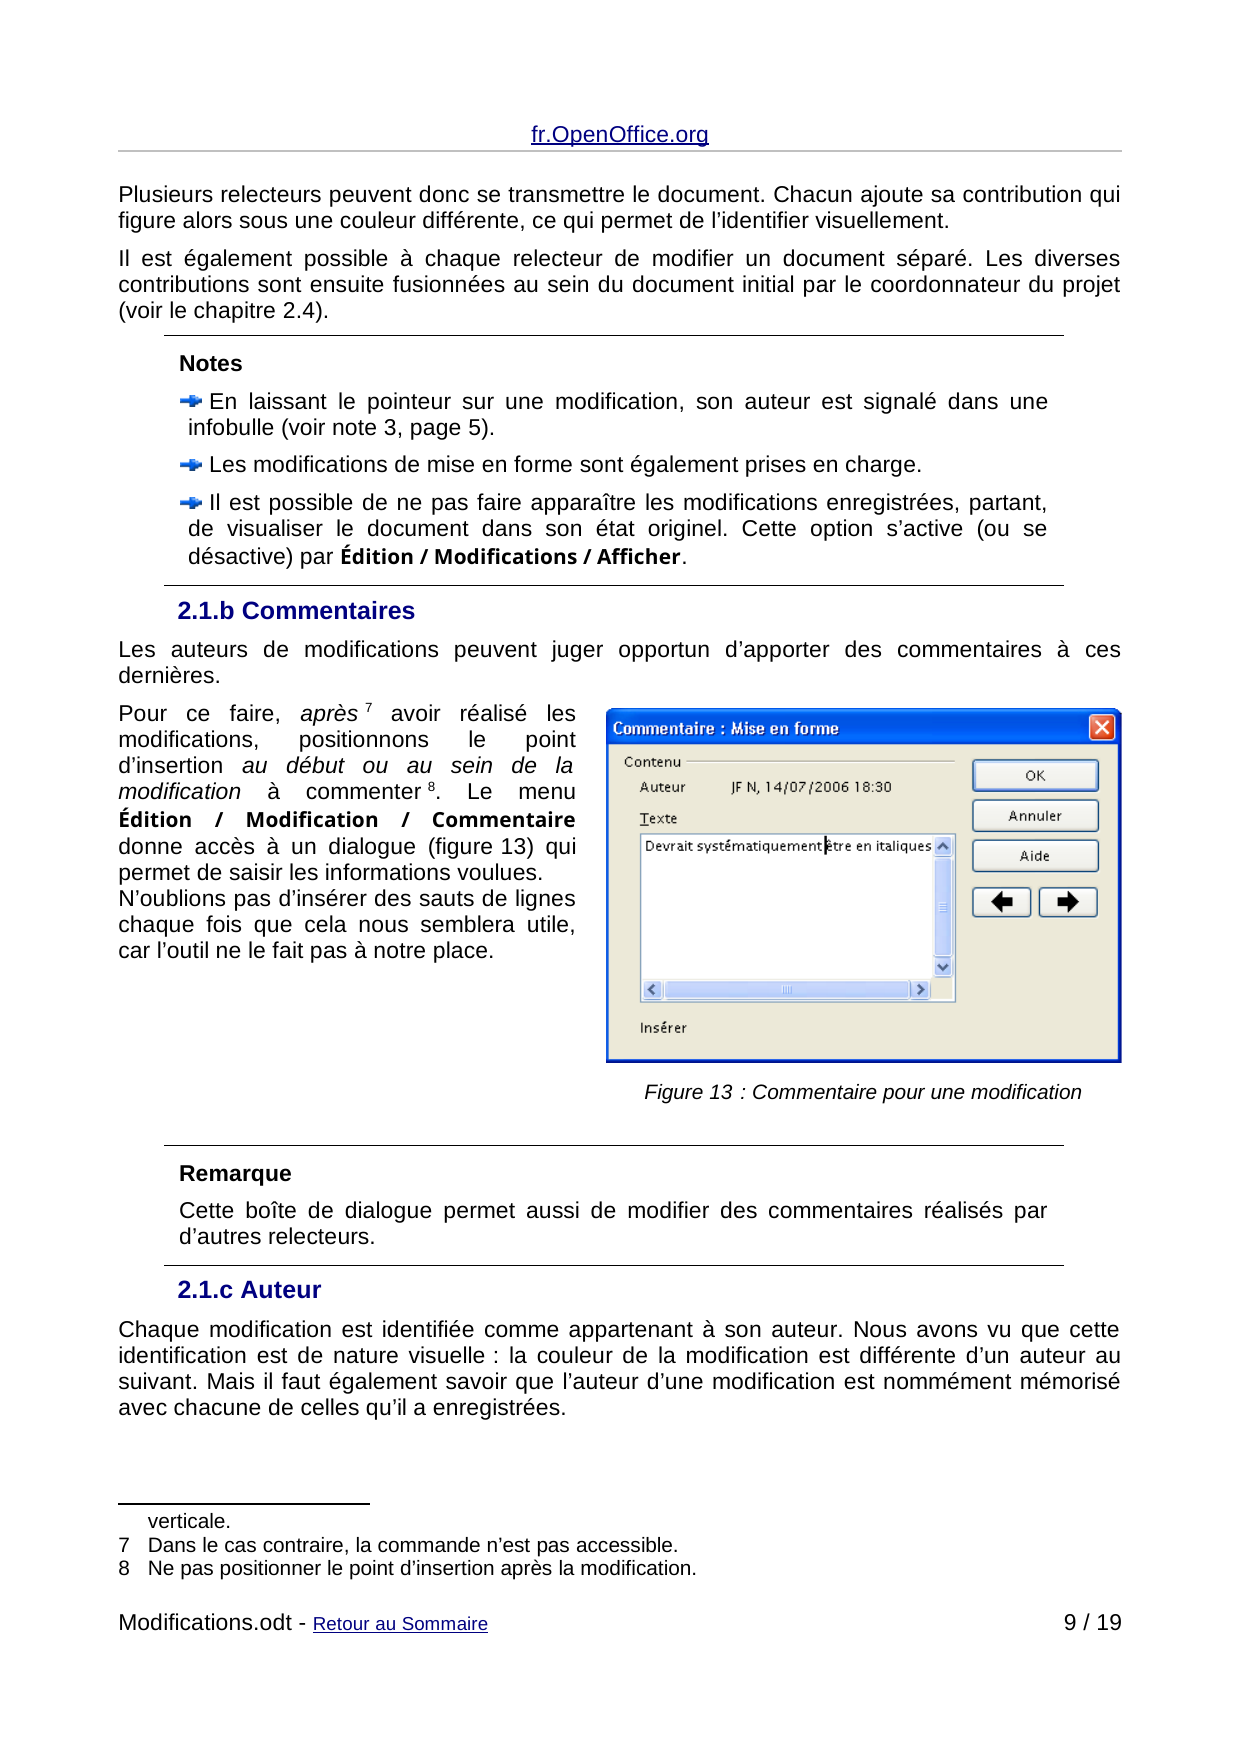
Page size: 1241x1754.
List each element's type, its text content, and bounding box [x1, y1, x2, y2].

text Figure 13 : Commentaire pour une modification [606, 1063, 1122, 1104]
picture [606, 708, 1123, 1063]
list Les modifications de mise en forme sont également prises en charge. [164, 437, 1064, 475]
picture [180, 497, 202, 509]
list En laissant le pointeur sur une modification, son auteur est signalé dans une infobulle (voir note 3, page 5). [164, 373, 1064, 437]
list Il est possible de ne pas faire apparaître les modifications enregistrées, partant, de visualiser le document dans son état originel. Cette option s’active (ou se désactive) par Édition / Modifications / Afficher. [164, 475, 1064, 585]
picture [180, 459, 202, 471]
text Il est également possible à chaque relecteur de modifier un document séparé. Les diverses contributions sont ensuite fusionnées au sein du document initial par le coordonnateur du projet (voir le chapitre 2.4). [118, 245, 1122, 323]
text Cette boîte de dialogue permet aussi de modifier des commentaires réalisés par d’autres relecteurs. [164, 1183, 1064, 1265]
subtitle Auteur [177, 1276, 1122, 1304]
text Ne pas positionner le point d’insertion après la modification. [118, 1557, 1122, 1580]
text Remarque [164, 1146, 1064, 1183]
text Notes [164, 336, 1064, 373]
picture [180, 395, 202, 407]
text Chaque modification est identifiée comme appartenant à son auteur. Nous avons vu que cette identification est de nature visuelle : la couleur de la modification est différente d’un auteur au suivant. Mais il faut également savoir que l’auteur d’une modification est nommément mémorisé avec chacune de celles qu’il a enregistrées. [118, 1316, 1122, 1420]
text Pour ce faire, après avoir réalisé les modifications, positionnons le point d’insertion au début ou au sein de la modification à commenter . Le menu Édition / Modification / Commentaire donne accès à un dialogue (figure 13) qui permet de saisir les informations voulues. N’oublions pas d’insérer des sauts de lignes chaque fois que cela nous semblera utile, car l’outil ne le fait pas à notre place. [118, 701, 1122, 1133]
text verticale. [118, 1510, 1122, 1533]
text Plusieurs relecteurs peuvent donc se transmettre le document. Chacun ajoute sa contribution qui figure alors sous une couleur différente, ce qui permet de l’identifier visuellement. [118, 182, 1122, 234]
text Les auteurs de modifications peuvent juger opportun d’apporter des commentaires à ces dernières. [118, 637, 1122, 689]
text Dans le cas contraire, la commande n’est pas accessible. [118, 1533, 1122, 1557]
subtitle Commentaires [177, 597, 1122, 625]
